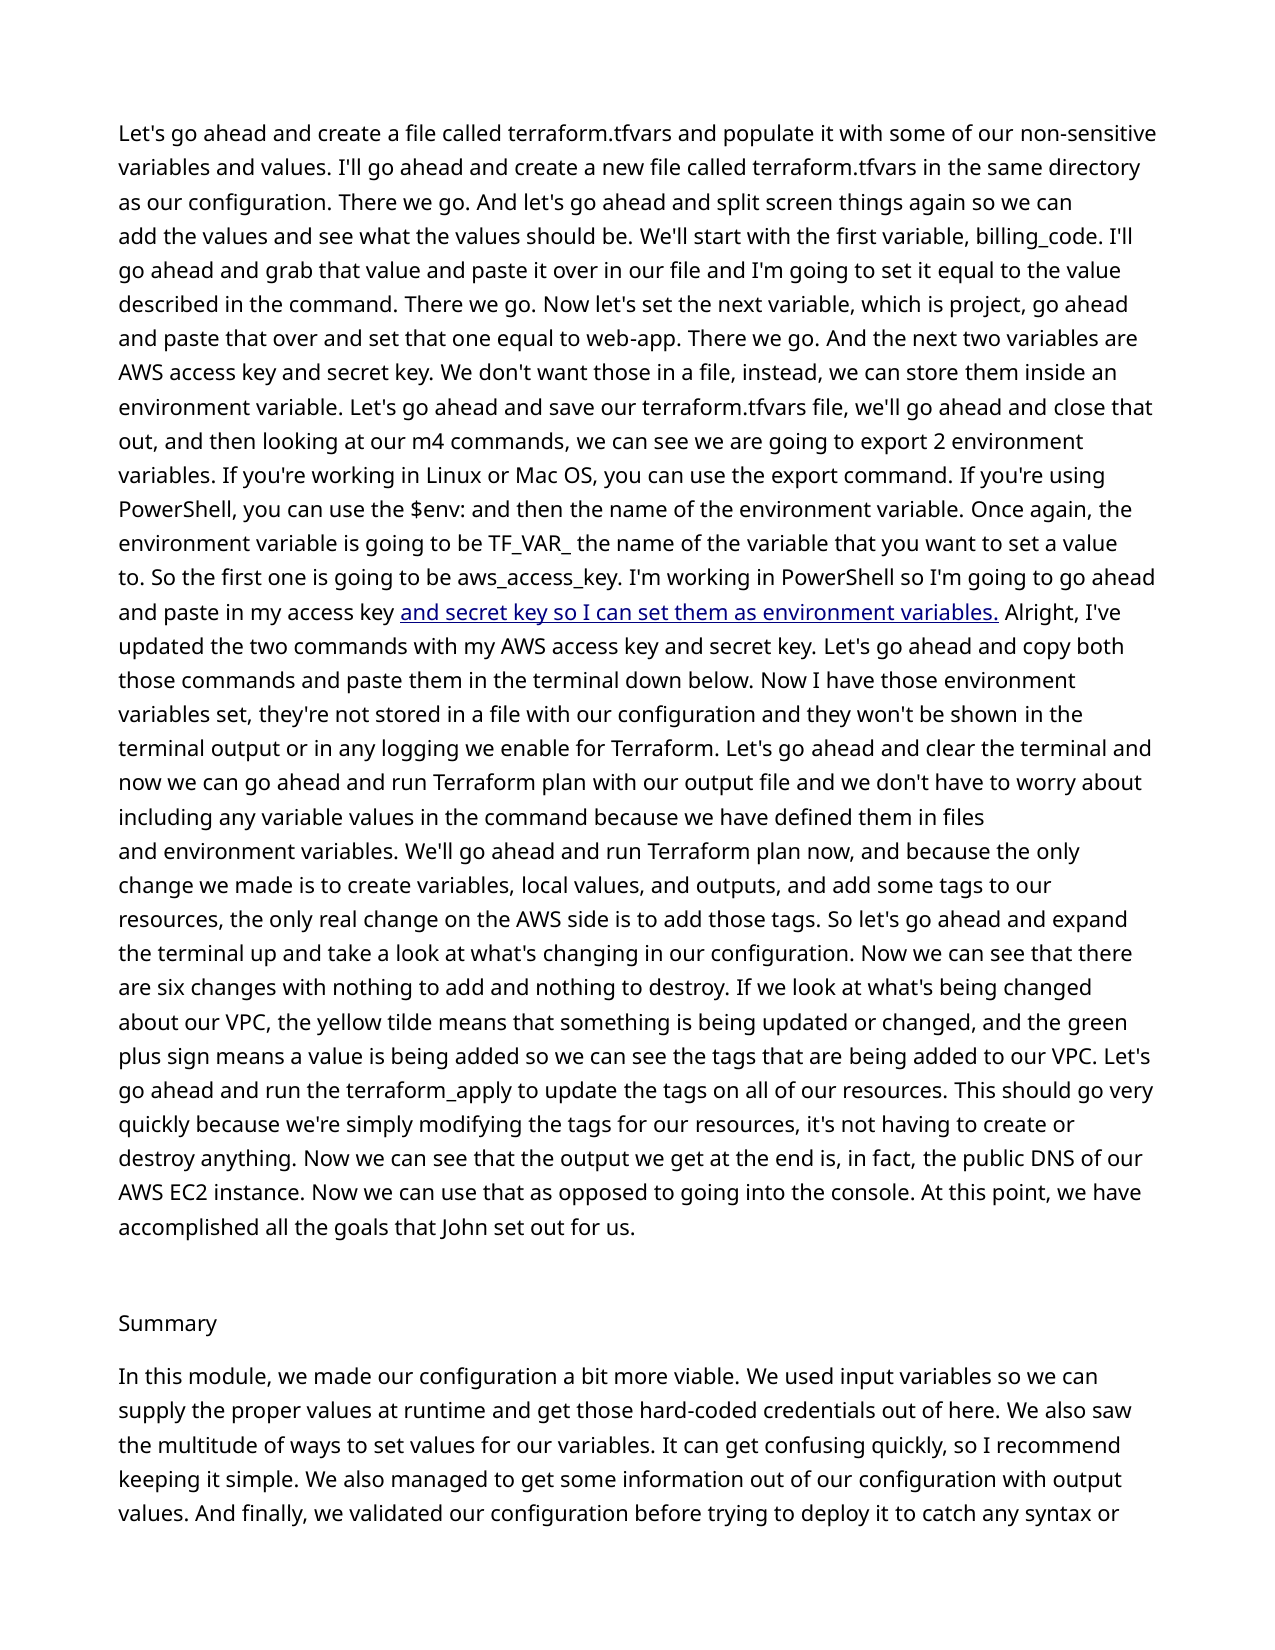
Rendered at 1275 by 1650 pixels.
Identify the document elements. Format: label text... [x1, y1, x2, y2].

text Let's go ahead and create a file called terraform.tfvars and populate it with some of our non‑sensitive variables and values. I'll go ahead and create a new file called terraform.tfvars in the same directory as our configuration. There we go. And let's go ahead and split screen things again so we can add the values and see what the values should be. We'll start with the first variable, billing_code. I'll go ahead and grab that value and paste it over in our file and I'm going to set it equal to the value described in the command. There we go. Now let's set the next variable, which is project, go ahead and paste that over and set that one equal to web‑app. There we go. And the next two variables are AWS access key and secret key. We don't want those in a file, instead, we can store them inside an environment variable. Let's go ahead and save our terraform.tfvars file, we'll go ahead and close that out, and then looking at our m4 commands, we can see we are going to export 2 environment variables. If you're working in Linux or Mac OS, you can use the export command. If you're using PowerShell, you can use the $env: and then the name of the environment variable. Once again, the environment variable is going to be TF_VAR_ the name of the variable that you want to set a value to. So the first one is going to be aws_access_key. I'm working in PowerShell so I'm going to go ahead and paste in my access key and secret key so I can set them as environment variables. Alright, I've updated the two commands with my AWS access key and secret key. Let's go ahead and copy both those commands and paste them in the terminal down below. Now I have those environment variables set, they're not stored in a file with our configuration and they won't be shown in the terminal output or in any logging we enable for Terraform. Let's go ahead and clear the terminal and now we can go ahead and run Terraform plan with our output file and we don't have to worry about including any variable values in the command because we have defined them in files and environment variables. We'll go ahead and run Terraform plan now, and because the only change we made is to create variables, local values, and outputs, and add some tags to our resources, the only real change on the AWS side is to add those tags. So let's go ahead and expand the terminal up and take a look at what's changing in our configuration. Now we can see that there are six changes with nothing to add and nothing to destroy. If we look at what's being changed about our VPC, the yellow tilde means that something is being updated or changed, and the green plus sign means a value is being added so we can see the tags that are being added to our VPC. Let's go ahead and run the terraform_apply to update the tags on all of our resources. This should go very quickly because we're simply modifying the tags for our resources, it's not having to create or destroy anything. Now we can see that the output we get at the end is, in fact, the public DNS of our AWS EC2 instance. Now we can use that as opposed to going into the console. At this point, we have accomplished all the goals that John set out for us. [118, 118, 1157, 1241]
text In this module, we made our configuration a bit more viable. We used input variables so we can supply the proper values at runtime and get those hard‑coded credentials out of here. We also saw the multitude of ways to set values for our variables. It can get confusing quickly, so I recommend keeping it simple. We also managed to get some information out of our configuration with output values. And finally, we validated our configuration before trying to deploy it to catch any syntax or [118, 1361, 1157, 1528]
subtitle Summary [118, 1308, 1157, 1338]
